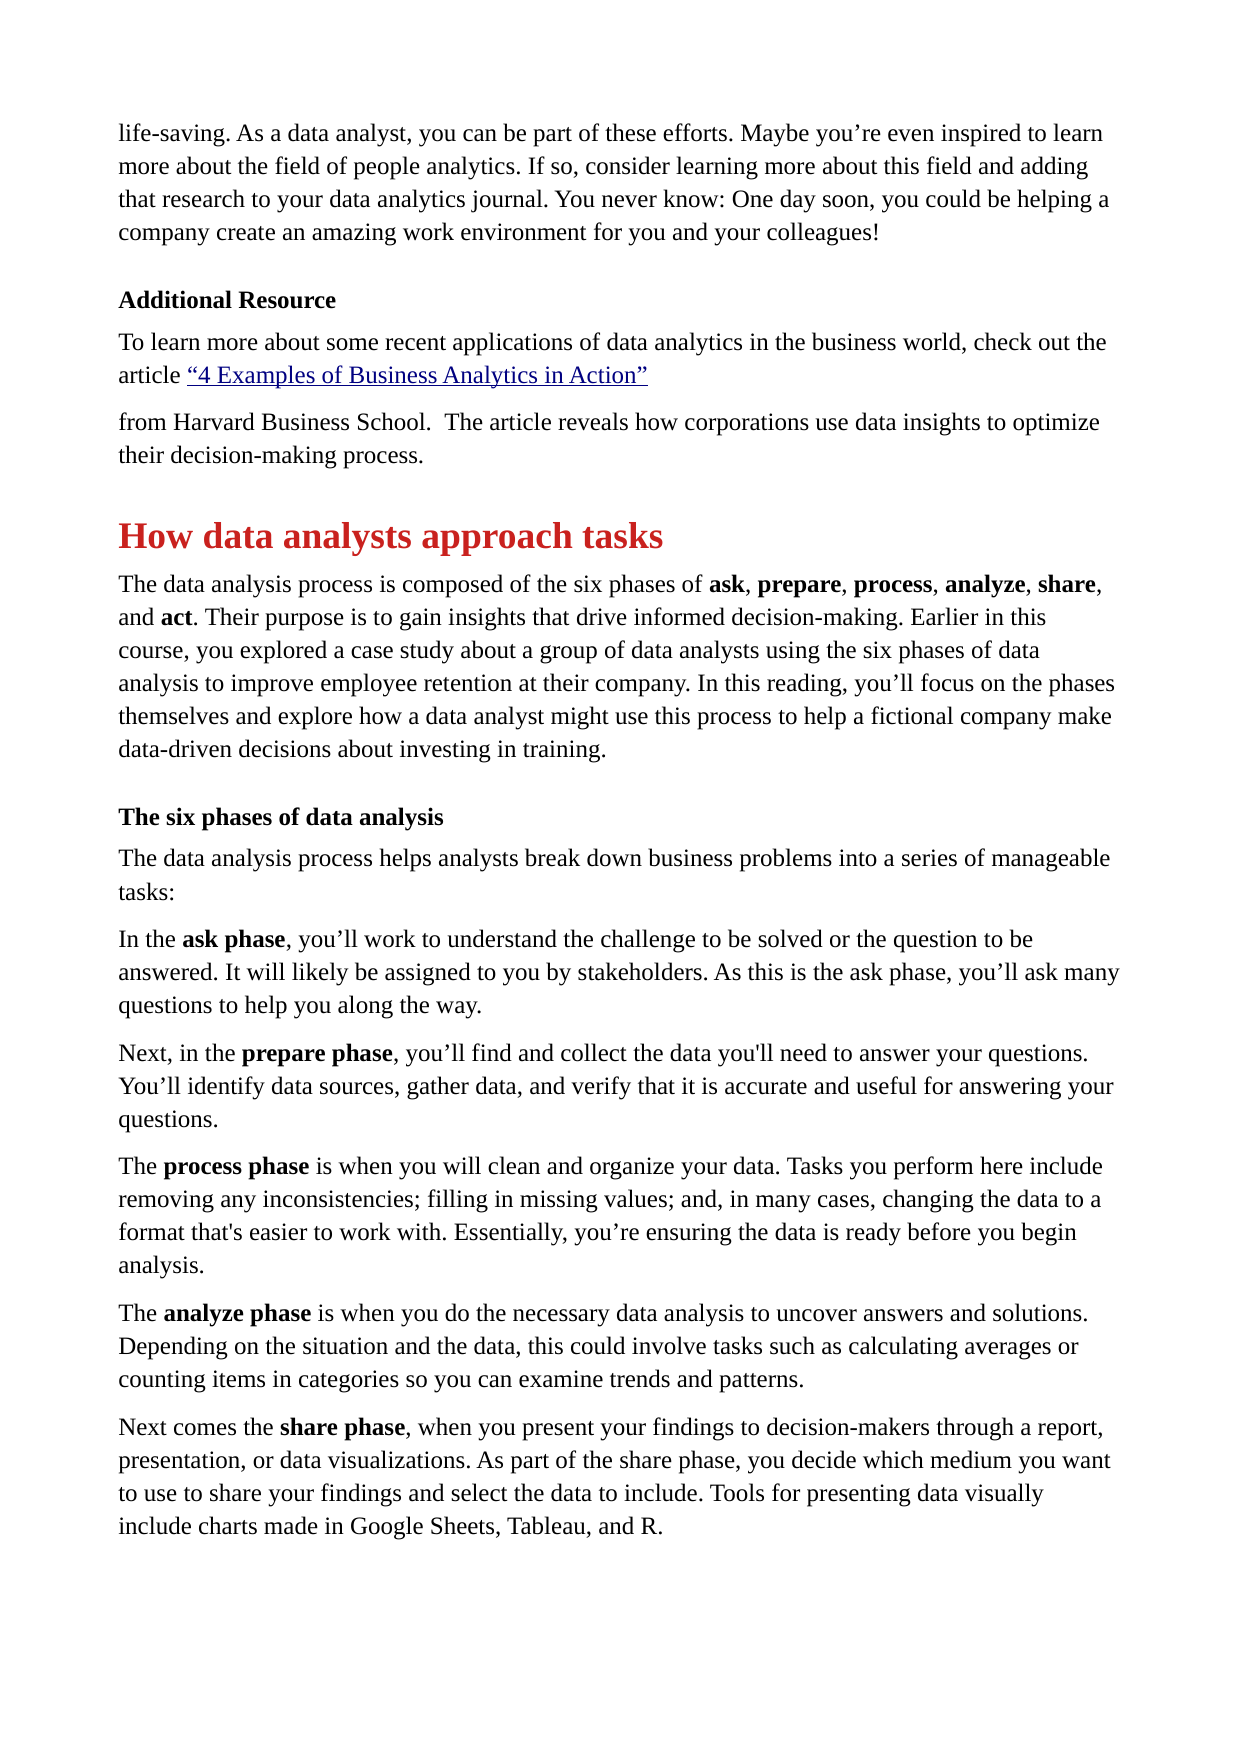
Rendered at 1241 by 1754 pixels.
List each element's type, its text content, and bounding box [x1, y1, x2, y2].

text The analyze phase is when you do the necessary data analysis to uncover answers and solutions. Depending on the situation and the data, this could involve tasks such as calculating averages or counting items in categories so you can examine trends and patterns. [118, 1298, 1122, 1393]
text To learn more about some recent applications of data analytics in the business world, check out the article “4 Examples of Business Analytics in Action” [118, 327, 1122, 389]
text life-saving. As a data analyst, you can be part of these efforts. Maybe you’re even inspired to learn more about the field of people analytics. If so, consider learning more about this field and adding that research to your data analytics journal. You never know: One day soon, you could be helping a company create an amazing work environment for you and your colleagues! [118, 118, 1122, 246]
text The process phase is when you will clean and organize your data. Tasks you perform here include removing any inconsistencies; filling in missing values; and, in many cases, changing the data to a format that's easier to work with. Essentially, you’re ensuring the data is ready before you begin analysis. [118, 1151, 1122, 1279]
text Next, in the prepare phase, you’ll find and collect the data you'll need to answer your questions. You’ll identify data sources, gather data, and verify that it is accurate and useful for answering your questions. [118, 1038, 1122, 1133]
text from Harvard Business School. The article reveals how corporations use data insights to optimize their decision-making process. [118, 407, 1122, 469]
text The data analysis process is composed of the six phases of ask, prepare, process, analyze, share, and act. Their purpose is to gain insights that drive informed decision-making. Earlier in this course, you explored a case study about a group of data analysts using the six phases of data analysis to improve employee retention at their company. In this reading, you’ll focus on the phases themselves and explore how a data analyst might use this process to help a fictional company make data-driven decisions about investing in training. [118, 569, 1122, 763]
text Next comes the share phase, when you present your findings to decision-makers through a report, presentation, or data visualizations. As part of the share phase, you decide which medium you want to use to share your findings and select the data to include. Tools for presenting data visually include charts made in Google Sheets, Tableau, and R. [118, 1412, 1122, 1539]
subtitle The six phases of data analysis [118, 802, 1122, 831]
text The data analysis process helps analysts break down business problems into a series of manageable tasks: [118, 843, 1122, 905]
subtitle Additional Resource [118, 286, 1122, 314]
text In the ask phase, you’ll work to understand the challenge to be solved or the question to be answered. It will likely be assigned to you by stakeholders. As this is the ask phase, you’ll ask many questions to help you along the way. [118, 924, 1122, 1019]
subtitle How data analysts approach tasks [118, 513, 1122, 556]
